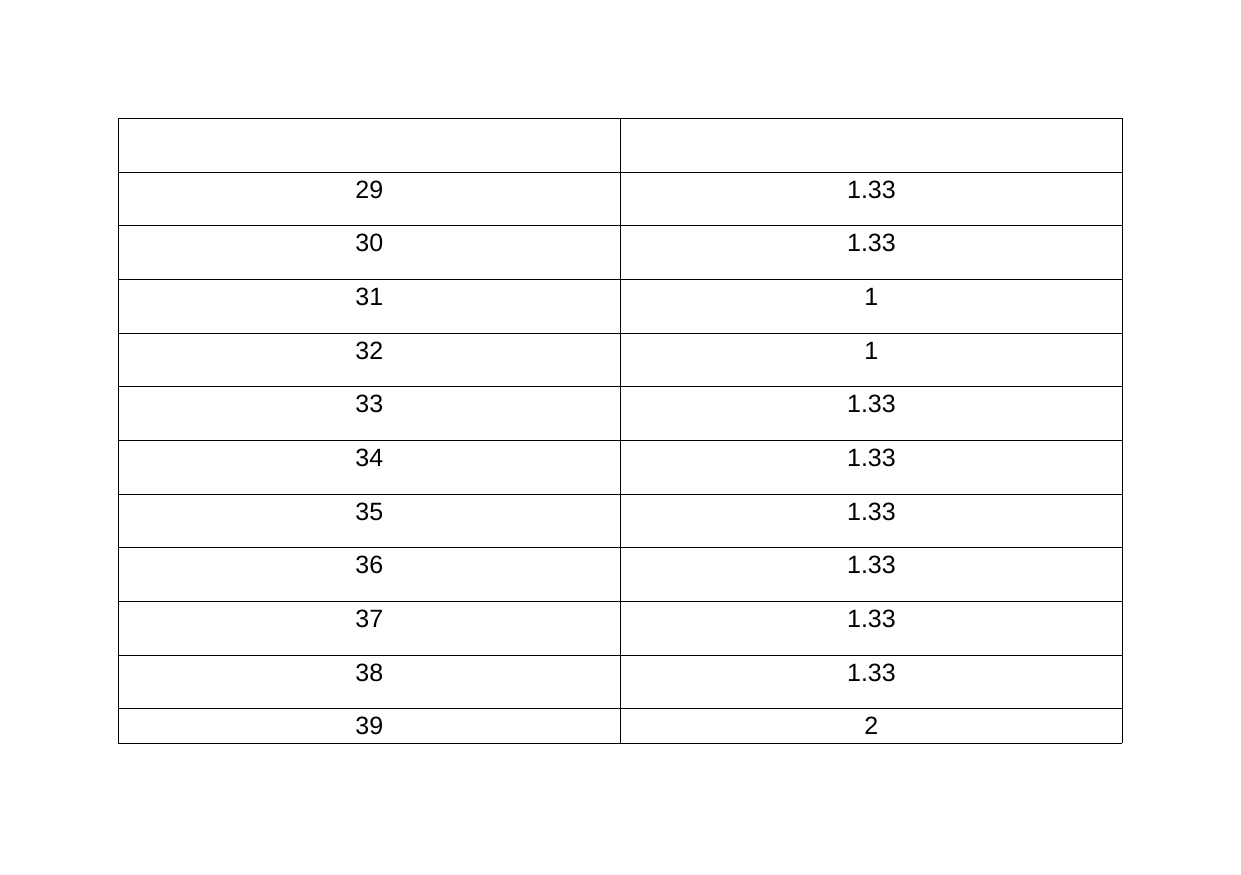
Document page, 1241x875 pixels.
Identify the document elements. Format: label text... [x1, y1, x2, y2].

table_cell 32 [119, 334, 620, 386]
table_cell 30 [119, 226, 620, 279]
table_cell 1.33 [621, 656, 1122, 708]
table_cell 1 [621, 334, 1122, 386]
table_cell [621, 119, 1122, 172]
table_cell 1.33 [621, 226, 1122, 279]
table_cell 1.33 [621, 173, 1122, 225]
table_cell 34 [119, 441, 620, 494]
table_cell 37 [119, 602, 620, 654]
table_cell 36 [119, 548, 620, 601]
table_cell 31 [119, 280, 620, 333]
table_cell 1 [621, 280, 1122, 333]
table_cell 2 [621, 709, 1122, 743]
table_cell 35 [119, 495, 620, 547]
table_cell 38 [119, 656, 620, 708]
table_cell 29 [119, 173, 620, 225]
table_cell 1.33 [621, 441, 1122, 494]
table_cell 1.33 [621, 602, 1122, 654]
table_cell 1.33 [621, 387, 1122, 440]
table_cell [119, 119, 620, 172]
table_cell 39 [119, 709, 620, 743]
table_cell 33 [119, 387, 620, 440]
table_cell 1.33 [621, 495, 1122, 547]
table_cell 1.33 [621, 548, 1122, 601]
